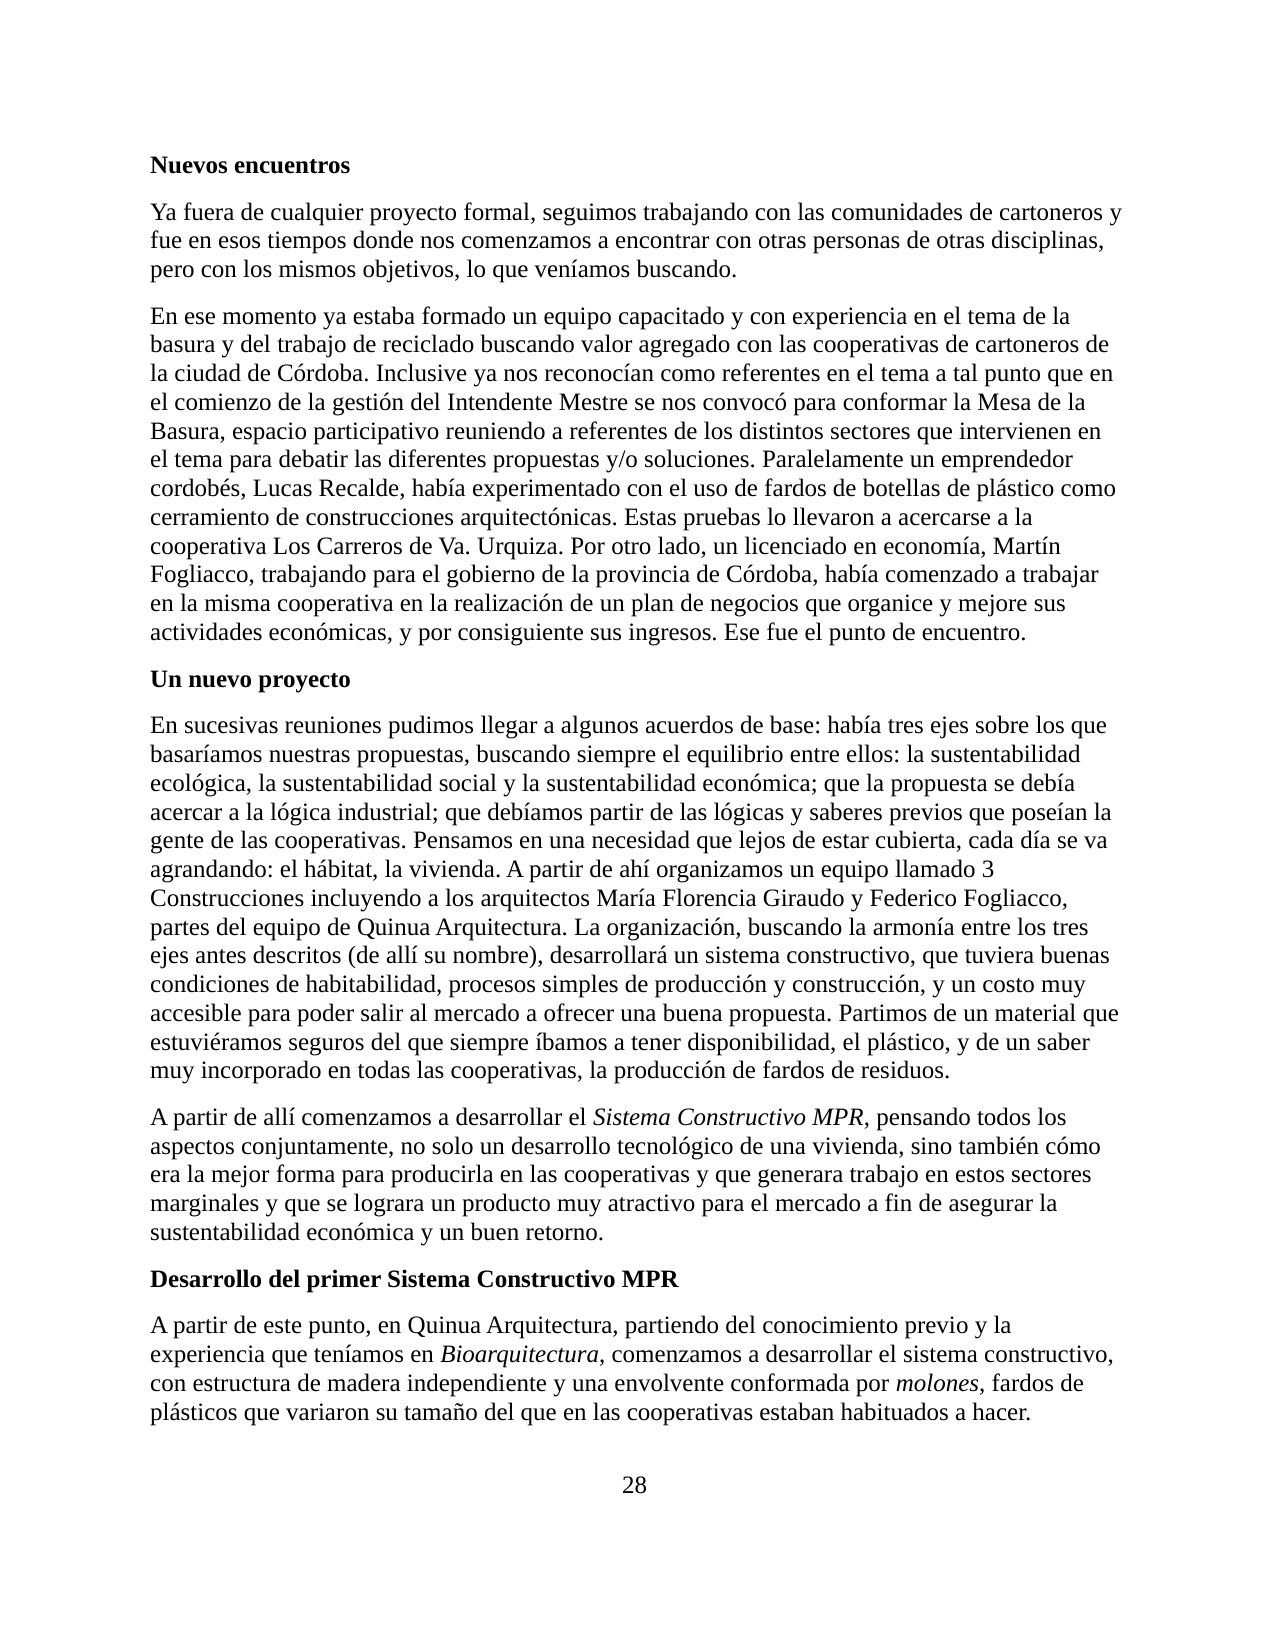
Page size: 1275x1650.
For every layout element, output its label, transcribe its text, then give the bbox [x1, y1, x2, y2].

text A partir de este punto, en Quinua Arquitectura, partiendo del conocimiento previo y la experiencia que teníamos en Bioarquitectura, comenzamos a desarrollar el sistema constructivo, con estructura de madera independiente y una envolvente conformada por molones, fardos de plásticos que variaron su tamaño del que en las cooperativas estaban habituados a hacer. [150, 1310, 1125, 1425]
text A partir de allí comenzamos a desarrollar el Sistema Constructivo MPR, pensando todos los aspectos conjuntamente, no solo un desarrollo tecnológico de una vivienda, sino también cómo era la mejor forma para producirla en las cooperativas y que generara trabajo en estos sectores marginales y que se lograra un producto muy atractivo para el mercado a fin de asegurar la sustentabilidad económica y un buen retorno. [150, 1102, 1125, 1246]
text Un nuevo proyecto [150, 664, 1125, 692]
text Nuevos encuentros [150, 150, 1125, 179]
text Ya fuera de cualquier proyecto formal, seguimos trabajando con las comunidades de cartoneros y fue en esos tiempos donde nos comenzamos a encontrar con otras personas de otras disciplinas, pero con los mismos objetivos, lo que veníamos buscando. [150, 197, 1125, 283]
text Desarrollo del primer Sistema Constructivo MPR [150, 1264, 1125, 1292]
text En sucesivas reuniones pudimos llegar a algunos acuerdos de base: había tres ejes sobre los que basaríamos nuestras propuestas, buscando siempre el equilibrio entre ellos: la sustentabilidad ecológica, la sustentabilidad social y la sustentabilidad económica; que la propuesta se debía acercar a la lógica industrial; que debíamos partir de las lógicas y saberes previos que poseían la gente de las cooperativas. Pensamos en una necesidad que lejos de estar cubierta, cada día se va agrandando: el hábitat, la vivienda. A partir de ahí organizamos un equipo llamado 3 Construcciones incluyendo a los arquitectos María Florencia Giraudo y Federico Fogliacco, partes del equipo de Quinua Arquitectura. La organización, buscando la armonía entre los tres ejes antes descritos (de allí su nombre), desarrollará un sistema constructivo, que tuviera buenas condiciones de habitabilidad, procesos simples de producción y construcción, y un costo muy accesible para poder salir al mercado a ofrecer una buena propuesta. Partimos de un material que estuviéramos seguros del que siempre íbamos a tener disponibilidad, el plástico, y de un saber muy incorporado en todas las cooperativas, la producción de fardos de residuos. [150, 710, 1125, 1084]
text En ese momento ya estaba formado un equipo capacitado y con experiencia en el tema de la basura y del trabajo de reciclado buscando valor agregado con las cooperativas de cartoneros de la ciudad de Córdoba. Inclusive ya nos reconocían como referentes en el tema a tal punto que en el comienzo de la gestión del Intendente Mestre se nos convocó para conformar la Mesa de la Basura, espacio participativo reuniendo a referentes de los distintos sectores que intervienen en el tema para debatir las diferentes propuestas y/o soluciones. Paralelamente un emprendedor cordobés, Lucas Recalde, había experimentado con el uso de fardos de botellas de plástico como cerramiento de construcciones arquitectónicas. Estas pruebas lo llevaron a acercarse a la cooperativa Los Carreros de Va. Urquiza. Por otro lado, un licenciado en economía, Martín Fogliacco, trabajando para el gobierno de la provincia de Córdoba, había comenzado a trabajar en la misma cooperativa en la realización de un plan de negocios que organice y mejore sus actividades económicas, y por consiguiente sus ingresos. Ese fue el punto de encuentro. [150, 301, 1125, 646]
